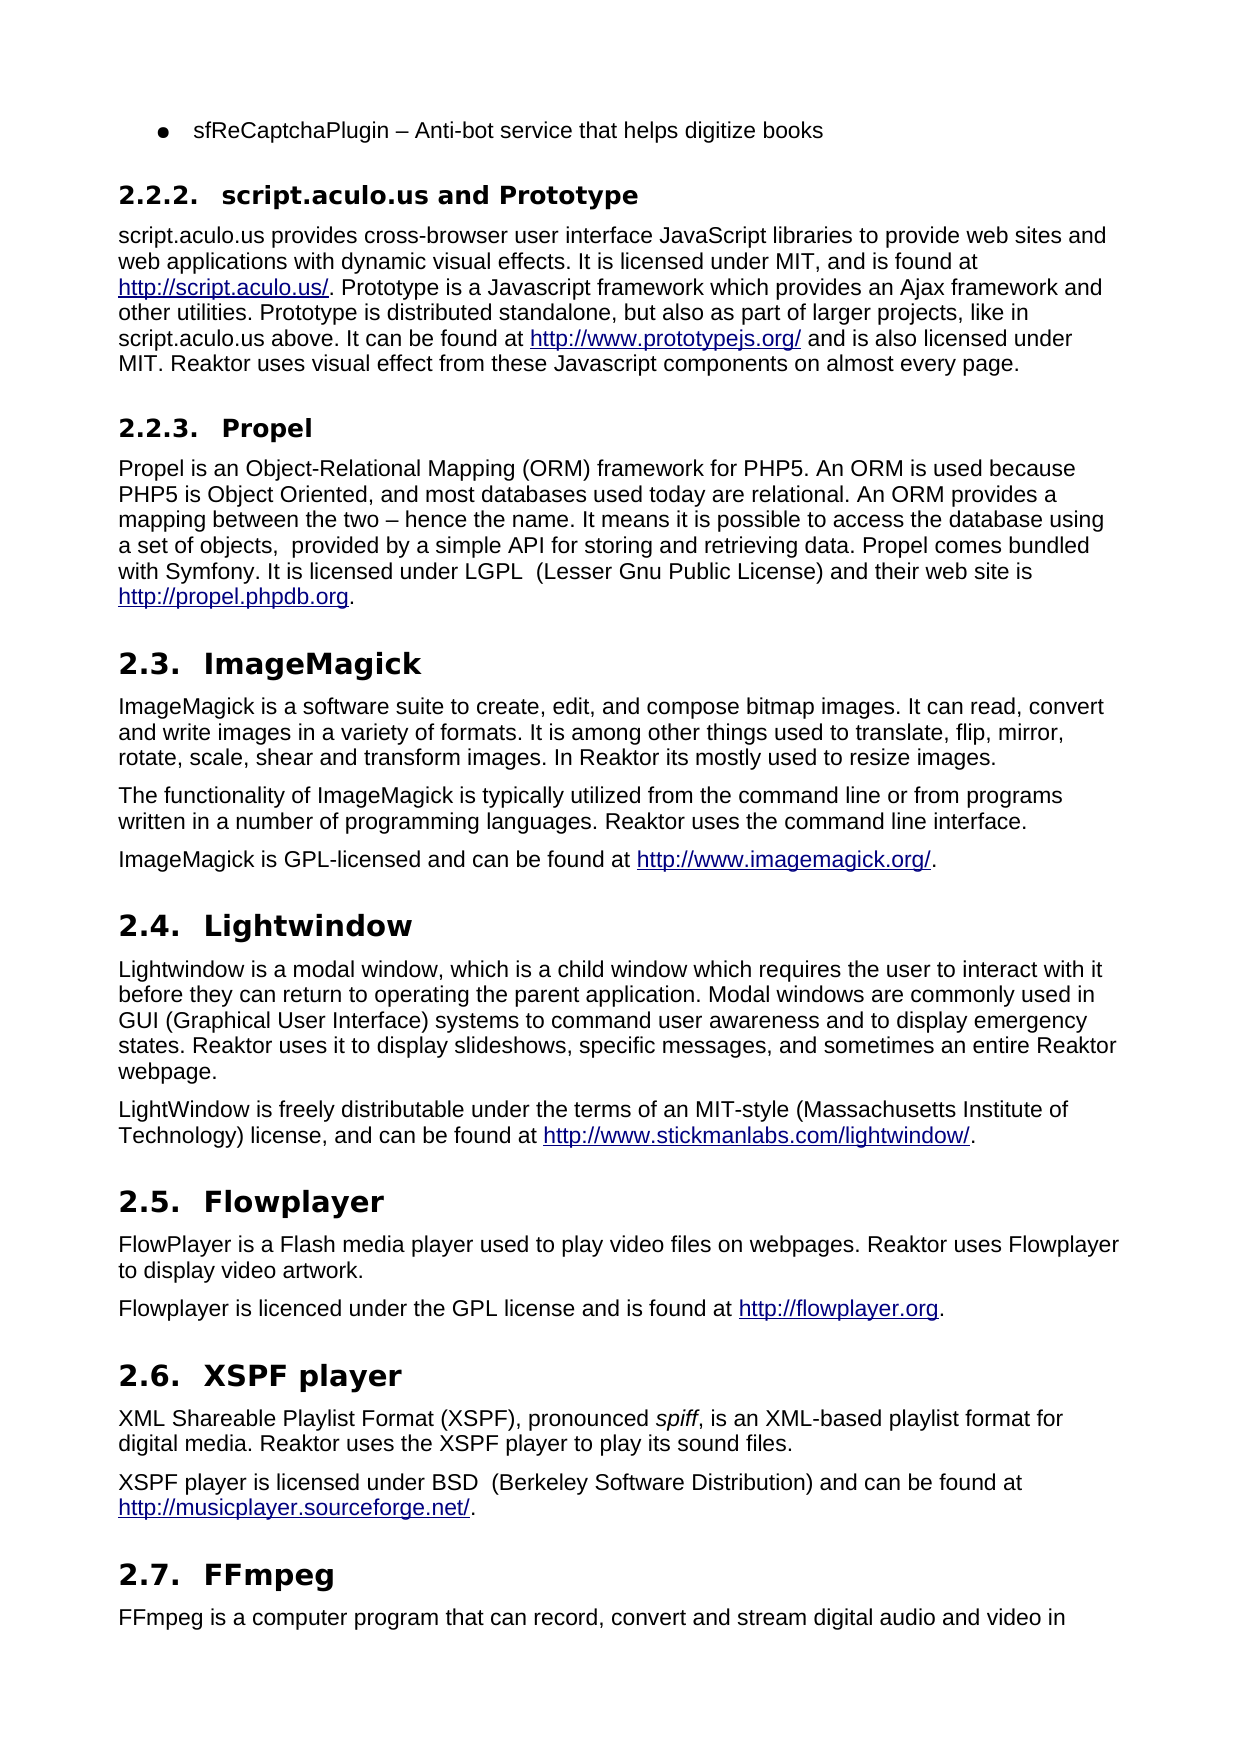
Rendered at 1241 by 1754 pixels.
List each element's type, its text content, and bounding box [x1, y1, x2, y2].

text script.aculo.us provides cross-browser user interface JavaScript libraries to provide web sites and web applications with dynamic visual effects. It is licensed under MIT, and is found at http://script.aculo.us/. Prototype is a Javascript framework which provides an Ajax framework and other utilities. Prototype is distributed standalone, but also as part of larger projects, like in script.aculo.us above. It can be found at http://www.prototypejs.org/ and is also licensed under MIT. Reaktor uses visual effect from these Javascript components on almost every page. [118, 223, 1122, 377]
subtitle ImageMagick [118, 647, 1122, 681]
subtitle Lightwindow [118, 910, 1122, 944]
text The functionality of ImageMagick is typically utilized from the command line or from programs written in a number of programming languages. Reaktor uses the command line interface. [118, 783, 1122, 834]
subtitle script.aculo.us and Prototype [118, 181, 1122, 210]
list sfReCaptchaPlugin – Anti-bot service that helps digitize books [156, 118, 1122, 144]
text Flowplayer is licenced under the GPL license and is found at http://flowplayer.org. [118, 1296, 1122, 1321]
subtitle FFmpeg [118, 1558, 1122, 1592]
subtitle Flowplayer [118, 1186, 1122, 1219]
text FlowPlayer is a Flash media player used to play video files on webpages. Reaktor uses Flowplayer to display video artwork. [118, 1232, 1122, 1283]
text XML Shareable Playlist Format (XSPF), pronounced spiff, is an XML-based playlist format for digital media. Reaktor uses the XSPF player to play its sound files. [118, 1405, 1122, 1457]
text LightWindow is freely distributable under the terms of an MIT-style (Massachusetts Institute of Technology) license, and can be found at http://www.stickmanlabs.com/lightwindow/. [118, 1097, 1122, 1148]
text XSPF player is licensed under BSD (Berkeley Software Distribution) and can be found at http://musicplayer.sourceforge.net/. [118, 1469, 1122, 1520]
text Propel is an Object-Relational Mapping (ORM) framework for PHP5. An ORM is used because PHP5 is Object Oriented, and most databases used today are relational. An ORM provides a mapping between the two – hence the name. It means it is possible to access the database using a set of objects, provided by a simple API for storing and retrieving data. Propel comes bundled with Symfony. It is licensed under LGPL (Lesser Gnu Public License) and their web site is http://propel.phpdb.org. [118, 456, 1122, 609]
text Lightwindow is a modal window, which is a child window which requires the user to interact with it before they can return to operating the parent application. Modal windows are commonly used in GUI (Graphical User Interface) systems to command user awareness and to display emergency states. Reaktor uses it to display slideshows, specific messages, and sometimes an entire Reaktor webpage. [118, 956, 1122, 1084]
subtitle XSPF player [118, 1359, 1122, 1393]
text FFmpeg is a computer program that can record, convert and stream digital audio and video in [118, 1604, 1122, 1630]
text ImageMagick is a software suite to create, edit, and compose bitmap images. It can read, convert and write images in a variety of formats. It is among other things used to translate, flip, mirror, rotate, scale, shear and transform images. In Reaktor its mostly used to resize images. [118, 693, 1122, 770]
text ImageMagick is GPL-licensed and can be found at http://www.imagemagick.org/. [118, 847, 1122, 872]
subtitle Propel [118, 414, 1122, 443]
